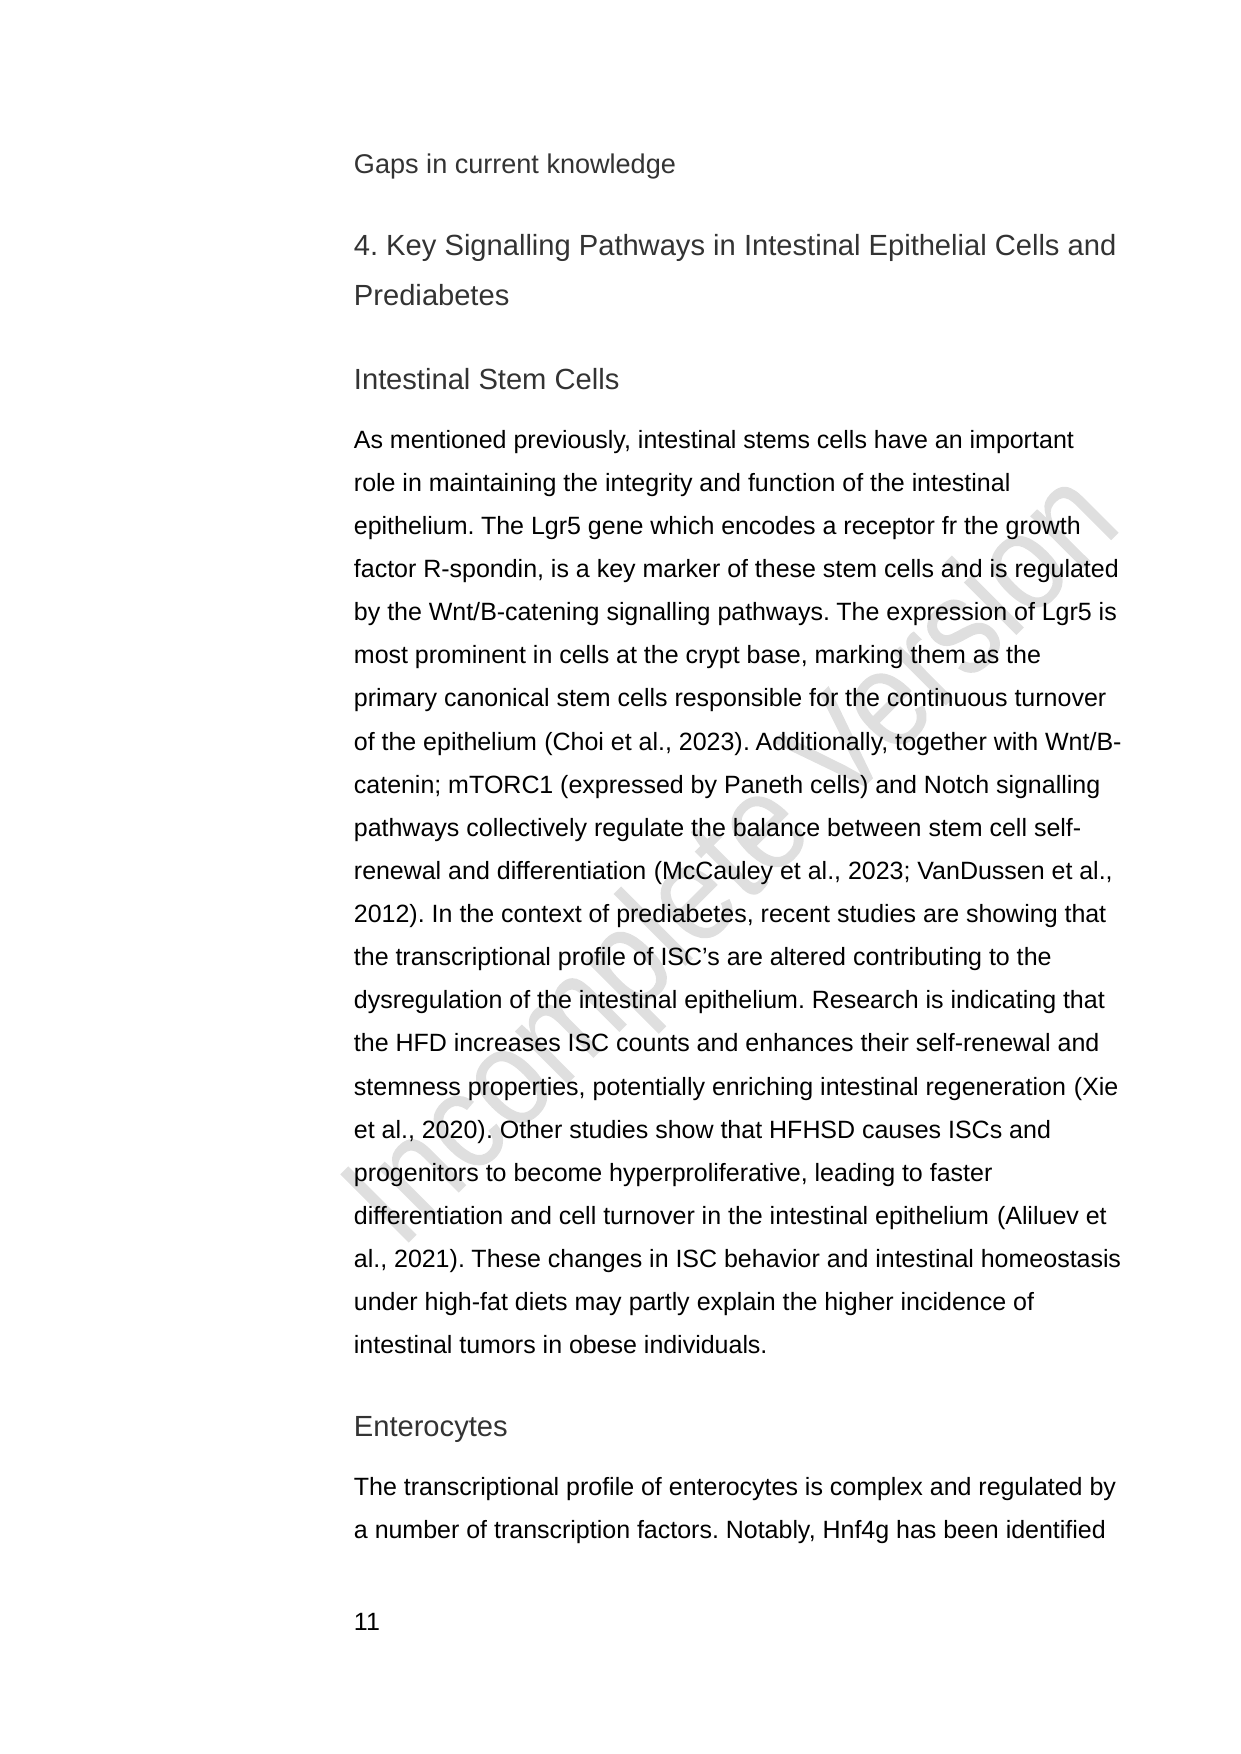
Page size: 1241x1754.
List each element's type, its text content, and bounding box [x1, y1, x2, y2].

subtitle Enterocytes [354, 1409, 1122, 1442]
subtitle Intestinal Stem Cells [354, 362, 1122, 395]
subtitle 4. Key Signalling Pathways in Intestinal Epithelial Cells and Prediabetes [354, 228, 1122, 312]
text As mentioned previously, intestinal stems cells have an important role in maintaining the integrity and function of the intestinal epithelium. The Lgr5 gene which encodes a receptor fr the growth factor R-spondin, is a key marker of these stem cells and is regulated by the Wnt/B-catening signalling pathways. The expression of Lgr5 is most prominent in cells at the crypt base, marking them as the primary canonical stem cells responsible for the continuous turnover of the epithelium (Choi et al., 2023). Additionally, together with Wnt/B-catenin; mTORC1 (expressed by Paneth cells) and Notch signalling pathways collectively regulate the balance between stem cell self-renewal and differentiation (McCauley et al., 2023; VanDussen et al., 2012). In the context of prediabetes, recent studies are showing that the transcriptional profile of ISC’s are altered contributing to the dysregulation of the intestinal epithelium. Research is indicating that the HFD increases ISC counts and enhances their self-renewal and stemness properties, potentially enriching intestinal regeneration (Xie et al., 2020). Other studies show that HFHSD causes ISCs and progenitors to become hyperproliferative, leading to faster differentiation and cell turnover in the intestinal epithelium (Aliluev et al., 2021). These changes in ISC behavior and intestinal homeostasis under high-fat diets may partly explain the higher incidence of intestinal tumors in obese individuals. [354, 424, 1122, 1359]
subtitle Gaps in current knowledge [354, 148, 1122, 179]
text The transcriptional profile of enterocytes is complex and regulated by a number of transcription factors. Notably, Hnf4g has been identified [354, 1472, 1122, 1543]
